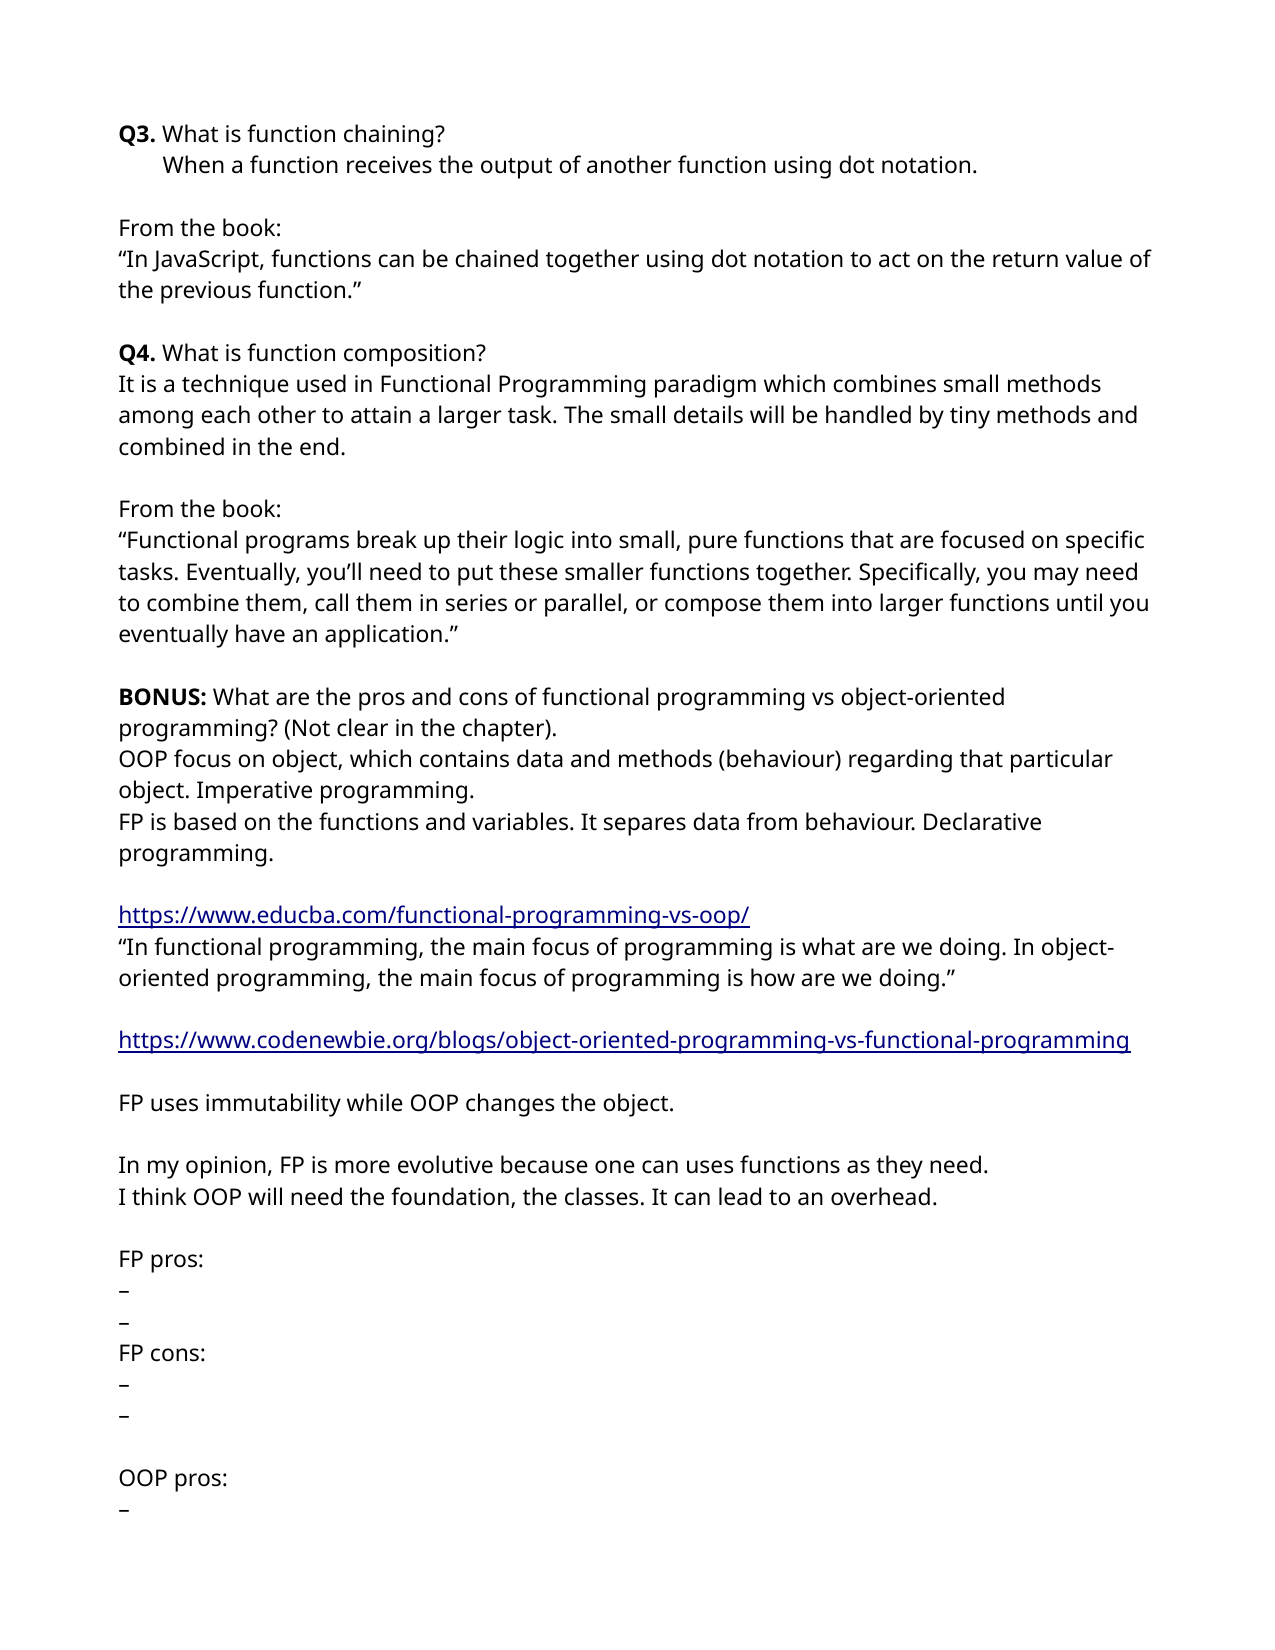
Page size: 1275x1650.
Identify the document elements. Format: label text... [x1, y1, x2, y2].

text OOP focus on object, which contains data and methods (behaviour) regarding that particular object. Imperative programming. [118, 743, 1157, 806]
text – [118, 1399, 1157, 1431]
text OOP pros: [118, 1462, 1157, 1493]
text Q4. What is function composition? [118, 337, 1157, 368]
text FP pros: [118, 1243, 1157, 1274]
text FP uses immutability while OOP changes the object. [118, 1087, 1157, 1118]
text In my opinion, FP is more evolutive because one can uses functions as they need. [118, 1149, 1157, 1181]
text – [118, 1368, 1157, 1399]
text I think OOP will need the foundation, the classes. It can lead to an overhead. [118, 1181, 1157, 1212]
text BONUS: What are the pros and cons of functional programming vs object-oriented programming? (Not clear in the chapter). [118, 681, 1157, 743]
text https://www.codenewbie.org/blogs/object-oriented-programming-vs-functional-programming [118, 1024, 1157, 1056]
text “In functional programming, the main focus of programming is what are we doing. In object-oriented programming, the main focus of programming is how are we doing.” [118, 931, 1157, 993]
text – [118, 1493, 1157, 1524]
text “Functional programs break up their logic into small, pure functions that are focused on specific tasks. Eventually, you’ll need to put these smaller functions together. Specifically, you may need to combine them, call them in series or parallel, or compose them into larger functions until you eventually have an application.” [118, 524, 1157, 649]
text – [118, 1274, 1157, 1306]
text https://www.educba.com/functional-programming-vs-oop/ [118, 899, 1157, 931]
text FP cons: [118, 1337, 1157, 1368]
text It is a technique used in Functional Programming paradigm which combines small methods among each other to attain a larger task. The small details will be handled by tiny methods and combined in the end. [118, 368, 1157, 462]
text From the book: [118, 212, 1157, 243]
text Q3. What is function chaining? [118, 118, 1157, 149]
text From the book: [118, 493, 1157, 524]
text – [118, 1306, 1157, 1337]
text “In JavaScript, functions can be chained together using dot notation to act on the return value of the previous function.” [118, 243, 1157, 306]
text When a function receives the output of another function using dot notation. [118, 149, 1157, 181]
text FP is based on the functions and variables. It separes data from behaviour. Declarative programming. [118, 806, 1157, 868]
